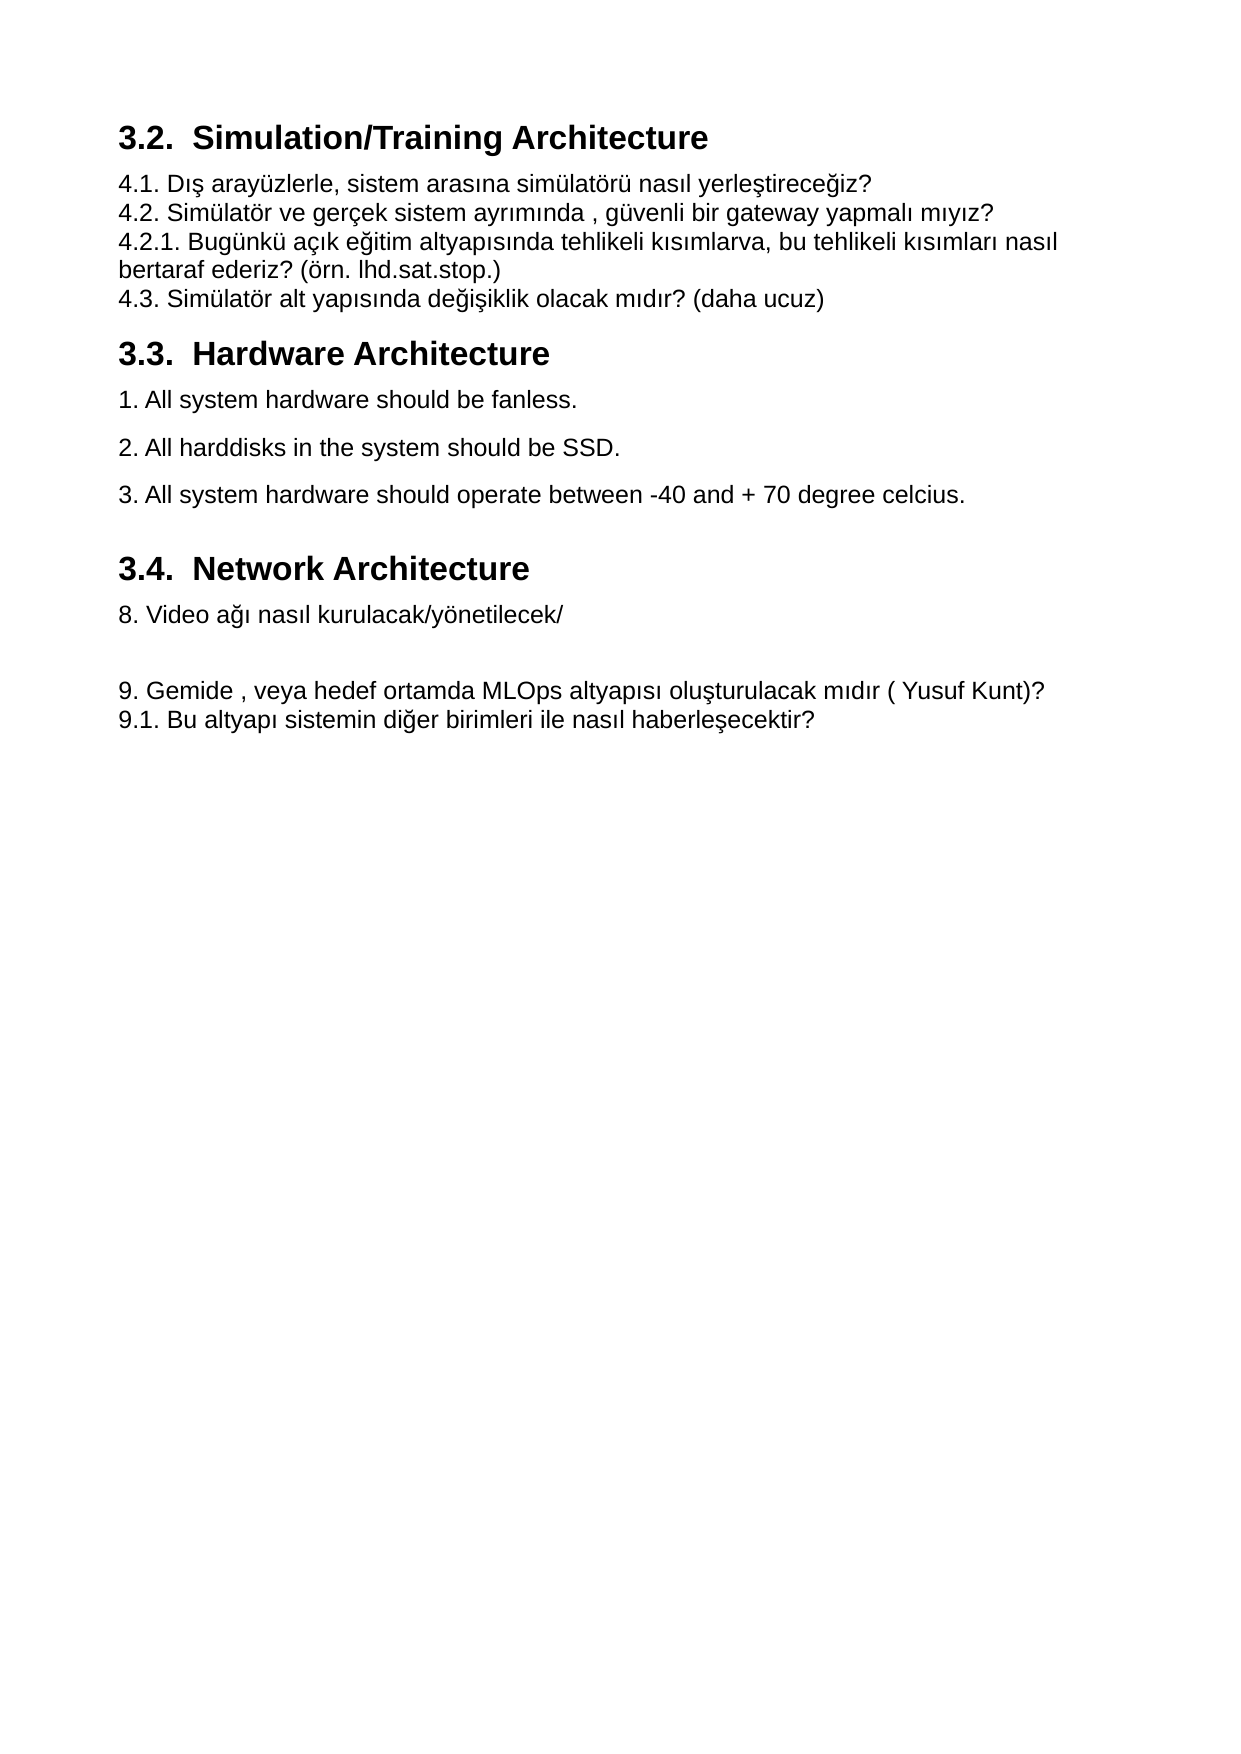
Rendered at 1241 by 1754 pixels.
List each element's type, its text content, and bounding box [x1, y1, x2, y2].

text 4.2.1. Bugünkü açık eğitim altyapısında tehlikeli kısımlarva, bu tehlikeli kısımları nasıl bertaraf ederiz? (örn. lhd.sat.stop.) [118, 227, 1122, 284]
text 2. All harddisks in the system should be SSD. [118, 433, 1122, 461]
text 1. All system hardware should be fanless. [118, 385, 1122, 414]
text 4.2. Simülatör ve gerçek sistem ayrımında , güvenli bir gateway yapmalı mıyız? [118, 198, 1122, 227]
text 9. Gemide , veya hedef ortamda MLOps altyapısı oluşturulacak mıdır ( Yusuf Kunt)? 9.1. Bu altyapı sistemin diğer birimleri ile nasıl haberleşecektir? [118, 676, 1122, 820]
subtitle Simulation/Training Architecture [118, 118, 1122, 157]
text 4.1. Dış arayüzlerle, sistem arasına simülatörü nasıl yerleştireceğiz? [118, 169, 1122, 198]
subtitle Hardware Architecture [118, 334, 1122, 372]
text 4.3. Simülatör alt yapısında değişiklik olacak mıdır? (daha ucuz) [118, 284, 1122, 313]
subtitle Network Architecture [118, 549, 1122, 587]
text 3. All system hardware should operate between -40 and + 70 degree celcius. [118, 480, 1122, 509]
text 8. Video ağı nasıl kurulacak/yönetilecek/ [118, 600, 1122, 628]
